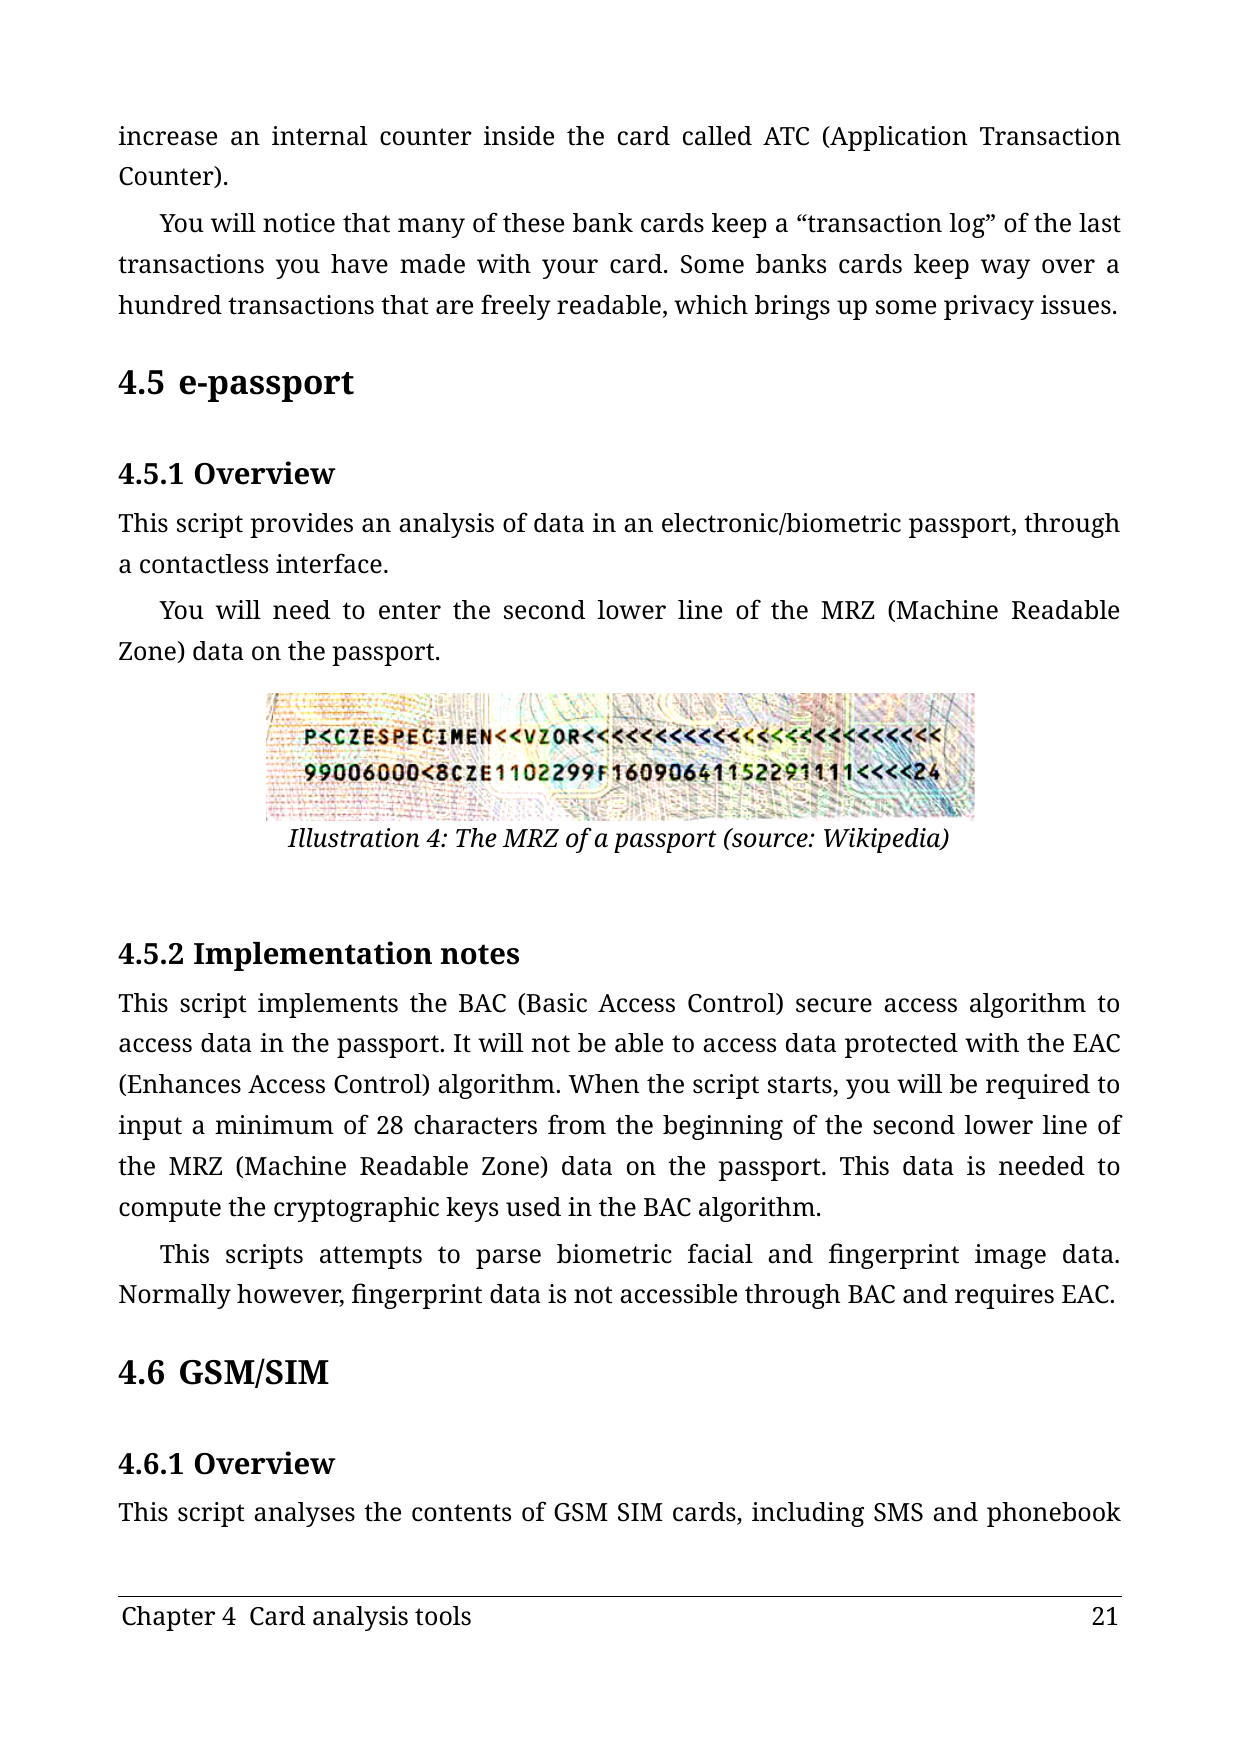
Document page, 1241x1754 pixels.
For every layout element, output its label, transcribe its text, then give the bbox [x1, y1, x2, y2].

subtitle Overview [118, 453, 1122, 493]
subtitle Overview [118, 1443, 1122, 1483]
text This script analyses the contents of GSM SIM cards, including SMS and phonebook [118, 1495, 1122, 1529]
text You will notice that many of these bank cards keep a “transaction log” of the last transactions you have made with your card. Some banks cards keep way over a hundred transactions that are freely readable, which brings up some privacy issues. [118, 206, 1122, 321]
text This script provides an analysis of data in an electronic/biometric passport, through a contactless interface. [118, 505, 1122, 580]
picture [266, 693, 975, 821]
text increase an internal counter inside the card called ATC (Application Transaction Counter). [118, 118, 1122, 193]
text Illustration 4: The MRZ of a passport (source: Wikipedia) [266, 821, 974, 855]
text You will need to enter the second lower line of the MRZ (Machine Readable Zone) data on the passport. [118, 593, 1122, 668]
subtitle GSM/SIM [118, 1349, 1122, 1394]
text This script implements the BAC (Basic Access Control) secure access algorithm to access data in the passport. It will not be able to access data protected with the EAC (Enhances Access Control) algorithm. When the script starts, you will be required to input a minimum of 28 characters from the beginning of the second lower line of the MRZ (Machine Readable Zone) data on the passport. This data is needed to compute the cryptographic keys used in the BAC algorithm. [118, 985, 1122, 1223]
text This scripts attempts to parse biometric facial and fingerprint image data. Normally however, fingerprint data is not accessible through BAC and requires EAC. [118, 1236, 1122, 1311]
subtitle e-passport [118, 359, 1122, 404]
subtitle Implementation notes [118, 933, 1122, 973]
